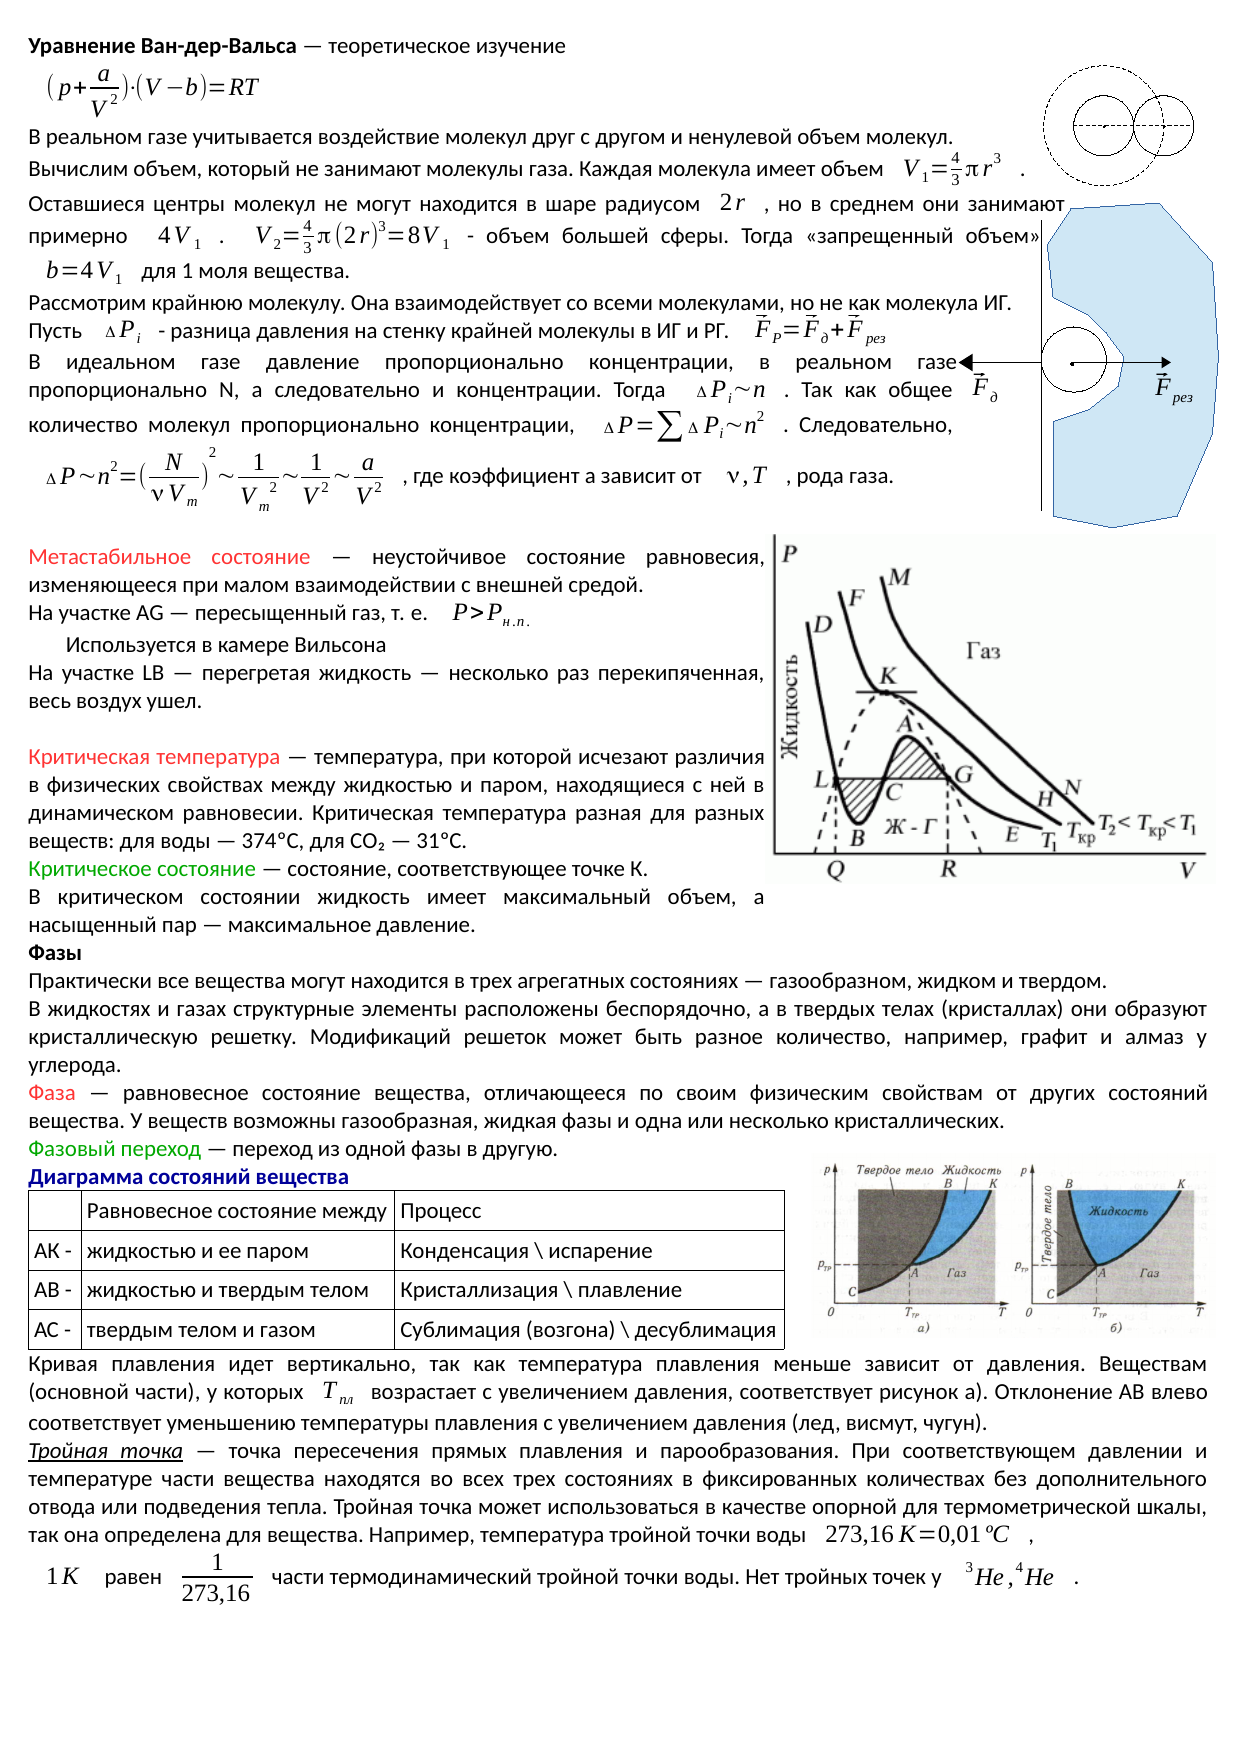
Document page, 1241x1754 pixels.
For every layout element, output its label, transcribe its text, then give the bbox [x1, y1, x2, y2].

text В критическом состоянии жидкость имеет максимальный объем, а насыщенный пар — максимальное давление. [28, 882, 1209, 938]
table_cell жидкостью и твердым телом [82, 1271, 394, 1309]
text равенчасти термодинамический тройной точки воды. Нет тройных точек у . [28, 1548, 1209, 1607]
text В жидкостях и газах структурные элементы расположены беспорядочно, а в твердых телах (кристаллах) они образуют кристаллическую решетку. Модификаций решеток может быть разное количество, например, графит и алмаз у углерода. [28, 994, 1209, 1078]
text Пусть - разница давления на стенку крайней молекулы в ИГ и РГ. [28, 316, 1041, 347]
text Фазовый переход — переход из одной фазы в другую. [28, 1134, 1209, 1162]
text Фазы [28, 938, 1209, 966]
table_cell АК - [29, 1231, 81, 1269]
text Используется в камере Вильсона [28, 630, 765, 658]
table_header [29, 1191, 81, 1230]
table_cell жидкостью и ее паром [82, 1231, 394, 1269]
text На участке LB — перегретая жидкость — несколько раз перекипяченная, весь воздух ушел. [28, 658, 765, 714]
table_cell Сублимация (возгона) \ десублимация [395, 1310, 784, 1349]
text Критическая температура — температура, при которой исчезают различия в физических свойствах между жидкостью и паром, находящиеся с ней в динамическом равновесии. Критическая температура разная для разных веществ: для воды — 374ºС, для СО₂ — 31ºС. [28, 742, 765, 854]
text Оставшиеся центры молекул не могут находится в шаре радиусом, но в среднем они занимают примерно . - объем большей сферы. Тогда «запрещенный объем» для 1 моля вещества. [28, 189, 1209, 288]
table_cell АВ - [29, 1271, 81, 1309]
picture [765, 534, 1216, 884]
text Рассмотрим крайнюю молекулу. Она взаимодействует со всеми молекулами, но не как молекула ИГ. [28, 288, 1041, 316]
text Метастабильное состояние — неустойчивое состояние равновесия, изменяющееся при малом взаимодействии с внешней средой. [28, 542, 765, 598]
text На участке AG — пересыщенный газ, т. е. [28, 598, 765, 630]
text В идеальном газе давление пропорционально концентрации, в реальном газе пропорционально N, а следовательно и концентрации. Тогда . Так как общее количество молекул пропорционально концентрации, . Следовательно, , где коэффициент а зависит от , рода газа. [28, 347, 1123, 514]
text Фаза — равновесное состояние вещества, отличающееся по своим физическим свойствам от других состояний вещества. У веществ возможны газообразная, жидкая фазы и одна или несколько кристаллических. [28, 1078, 1209, 1134]
table_cell АС - [29, 1310, 81, 1349]
table_cell твердым телом и газом [82, 1310, 394, 1349]
table_header Равновесное состояние между [82, 1191, 394, 1230]
text Тройная точка — точка пересечения прямых плавления и парообразования. При соответствующем давлении и температуре части вещества находятся во всех трех состояниях в фиксированных количествах без дополнительного отвода или подведения тепла. Тройная точка может использоваться в качестве опорной для термометрической шкалы, так она определена для вещества. Например, температура тройной точки воды, [28, 1436, 1209, 1548]
text Уравнение Ван-дер-Вальса — теоретическое изучение [28, 31, 1209, 59]
text Критическое состояние — состояние, соответствующее точке К. [28, 854, 765, 882]
text В реальном газе учитывается воздействие молекул друг с другом и ненулевой объем молекул. [28, 122, 1209, 150]
text Диаграмма состояний вещества [28, 1162, 814, 1190]
picture [884, 1153, 1182, 1176]
text Кривая плавления идет вертикально, так как температура плавления меньше зависит от давления. Веществам (основной части), у которыхвозрастает с увеличением давления, соответствует рисунок а). Отклонение АВ влево соответствует уменьшению температуры плавления с увеличением давления (лед, висмут, чугун). [28, 1349, 1209, 1436]
text Практически все вещества могут находится в трех агрегатных состояниях — газообразном, жидком и твердом. [28, 966, 1209, 994]
text Вычислим объем, который не занимают молекулы газа. Каждая молекула имеет объем. [28, 150, 1209, 189]
table_header Процесс [395, 1191, 784, 1230]
table_cell Кристаллизация \ плавление [395, 1271, 784, 1309]
table_cell Конденсация \ испарение [395, 1231, 784, 1269]
text [1042, 316, 1116, 347]
